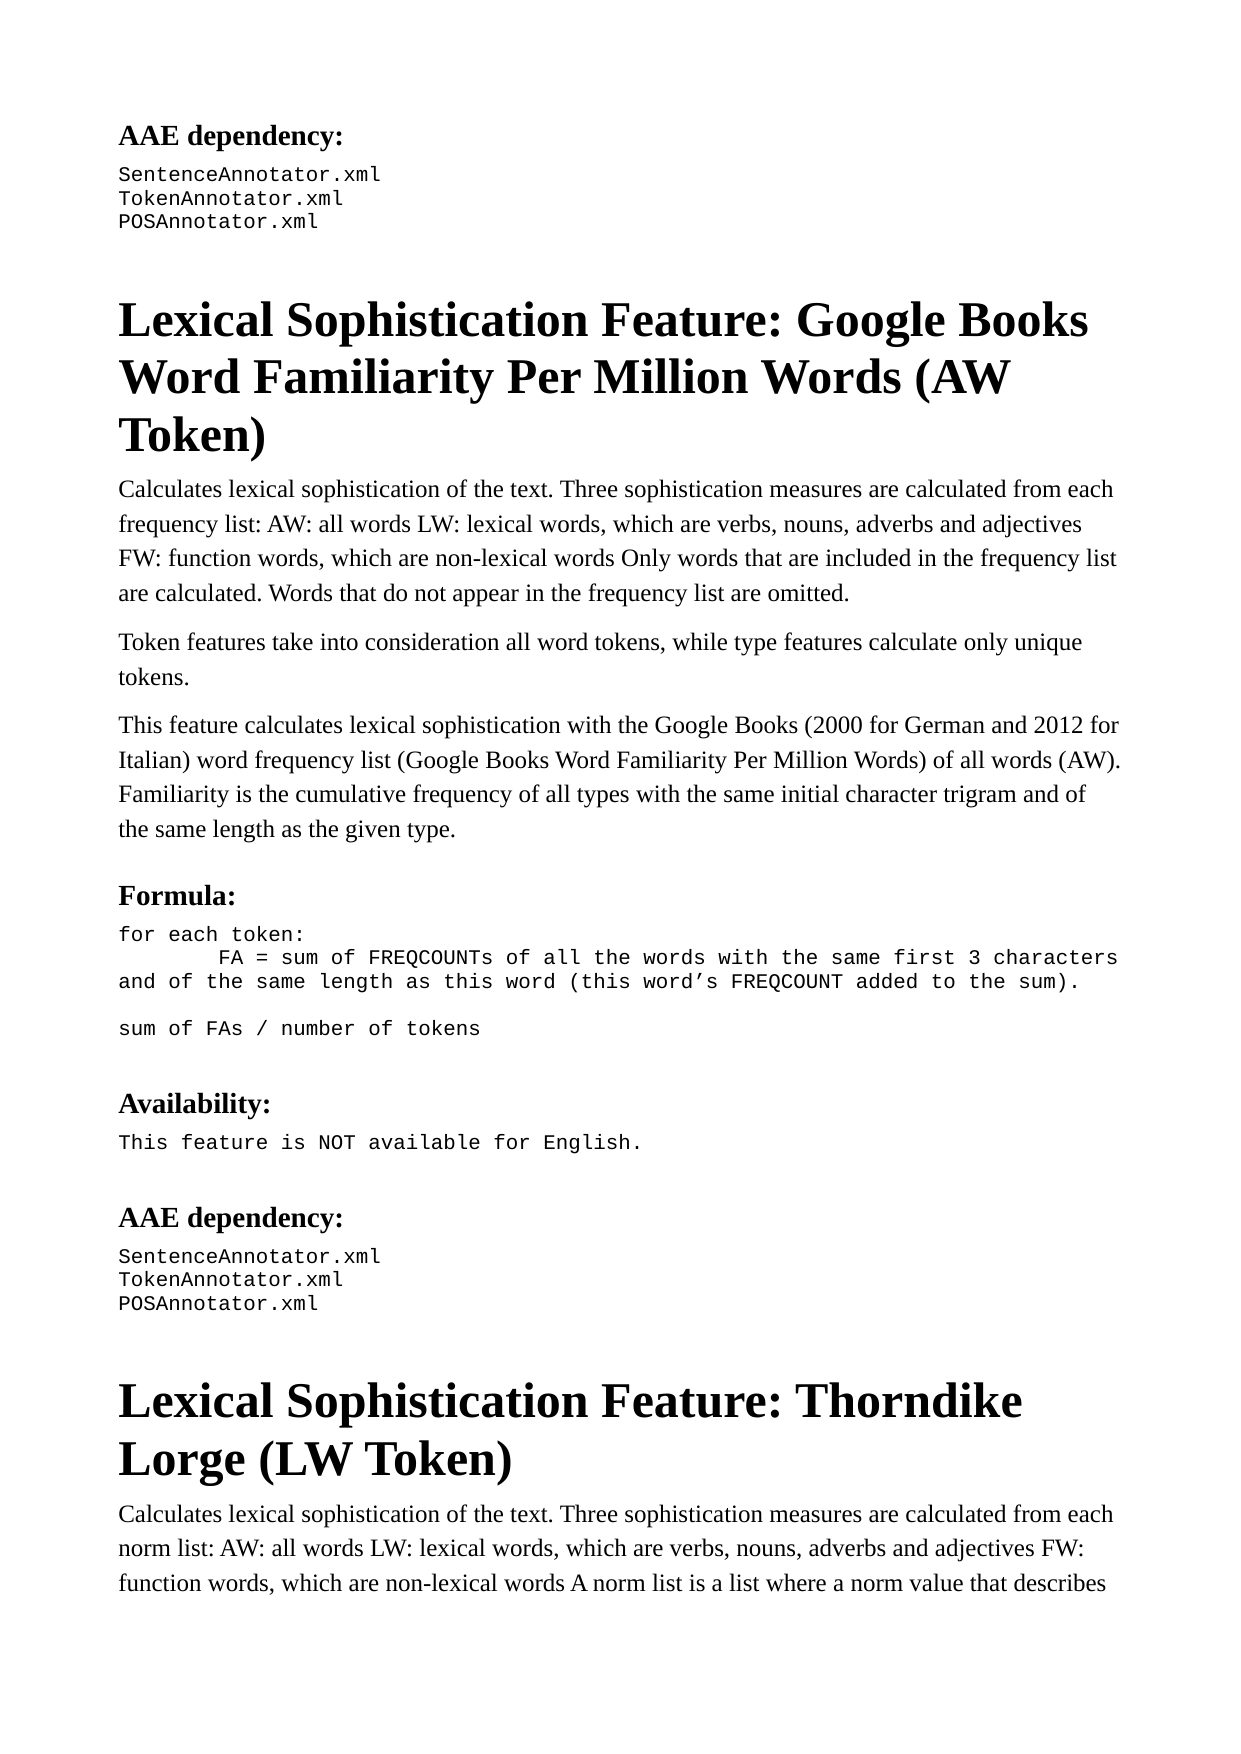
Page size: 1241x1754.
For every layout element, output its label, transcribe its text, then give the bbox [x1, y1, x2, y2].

subtitle Availability: [118, 1086, 1122, 1119]
text TokenAnnotator.xml [118, 188, 1122, 211]
subtitle AAE dependency: [118, 1200, 1122, 1233]
text SentenceAnnotator.xml [118, 1246, 1122, 1269]
text This feature calculates lexical sophistication with the Google Books (2000 for German and 2012 for Italian) word frequency list (Google Books Word Familiarity Per Million Words) of all words (AW). Familiarity is the cumulative frequency of all types with the same initial character trigram and of the same length as the given type. [118, 711, 1122, 843]
text TokenAnnotator.xml [118, 1269, 1122, 1293]
text This feature is NOT available for English. [118, 1132, 1122, 1156]
text for each token: [118, 924, 1122, 947]
text POSAnnotator.xml [118, 211, 1122, 235]
text Calculates lexical sophistication of the text. Three sophistication measures are calculated from each frequency list: AW: all words LW: lexical words, which are verbs, nouns, adverbs and adjectives FW: function words, which are non-lexical words Only words that are included in the frequency list are calculated. Words that do not appear in the frequency list are omitted. [118, 474, 1122, 607]
text POSAnnotator.xml [118, 1293, 1122, 1317]
subtitle AAE dependency: [118, 118, 1122, 152]
subtitle Lexical Sophistication Feature: Thorndike­ Lorge (LW Token) [118, 1371, 1122, 1486]
text FA = sum of FREQCOUNTs of all the words with the same first 3 characters and of the same length as this word (this word’s FREQCOUNT added to the sum). [118, 947, 1122, 995]
subtitle Formula: [118, 878, 1122, 911]
text sum of FAs / number of tokens [118, 1018, 1122, 1042]
subtitle Lexical Sophistication Feature: Google Books Word Familiarity Per Million Words (AW Token) [118, 289, 1122, 462]
text SentenceAnnotator.xml [118, 164, 1122, 188]
text Token features take into consideration all word tokens, while type features calculate only unique tokens. [118, 627, 1122, 690]
text Calculates lexical sophistication of the text. Three sophistication measures are calculated from each norm list: AW: all words LW: lexical words, which are verbs, nouns, adverbs and adjectives FW: function words, which are non-lexical words A norm list is a list where a norm value that describes [118, 1499, 1122, 1596]
